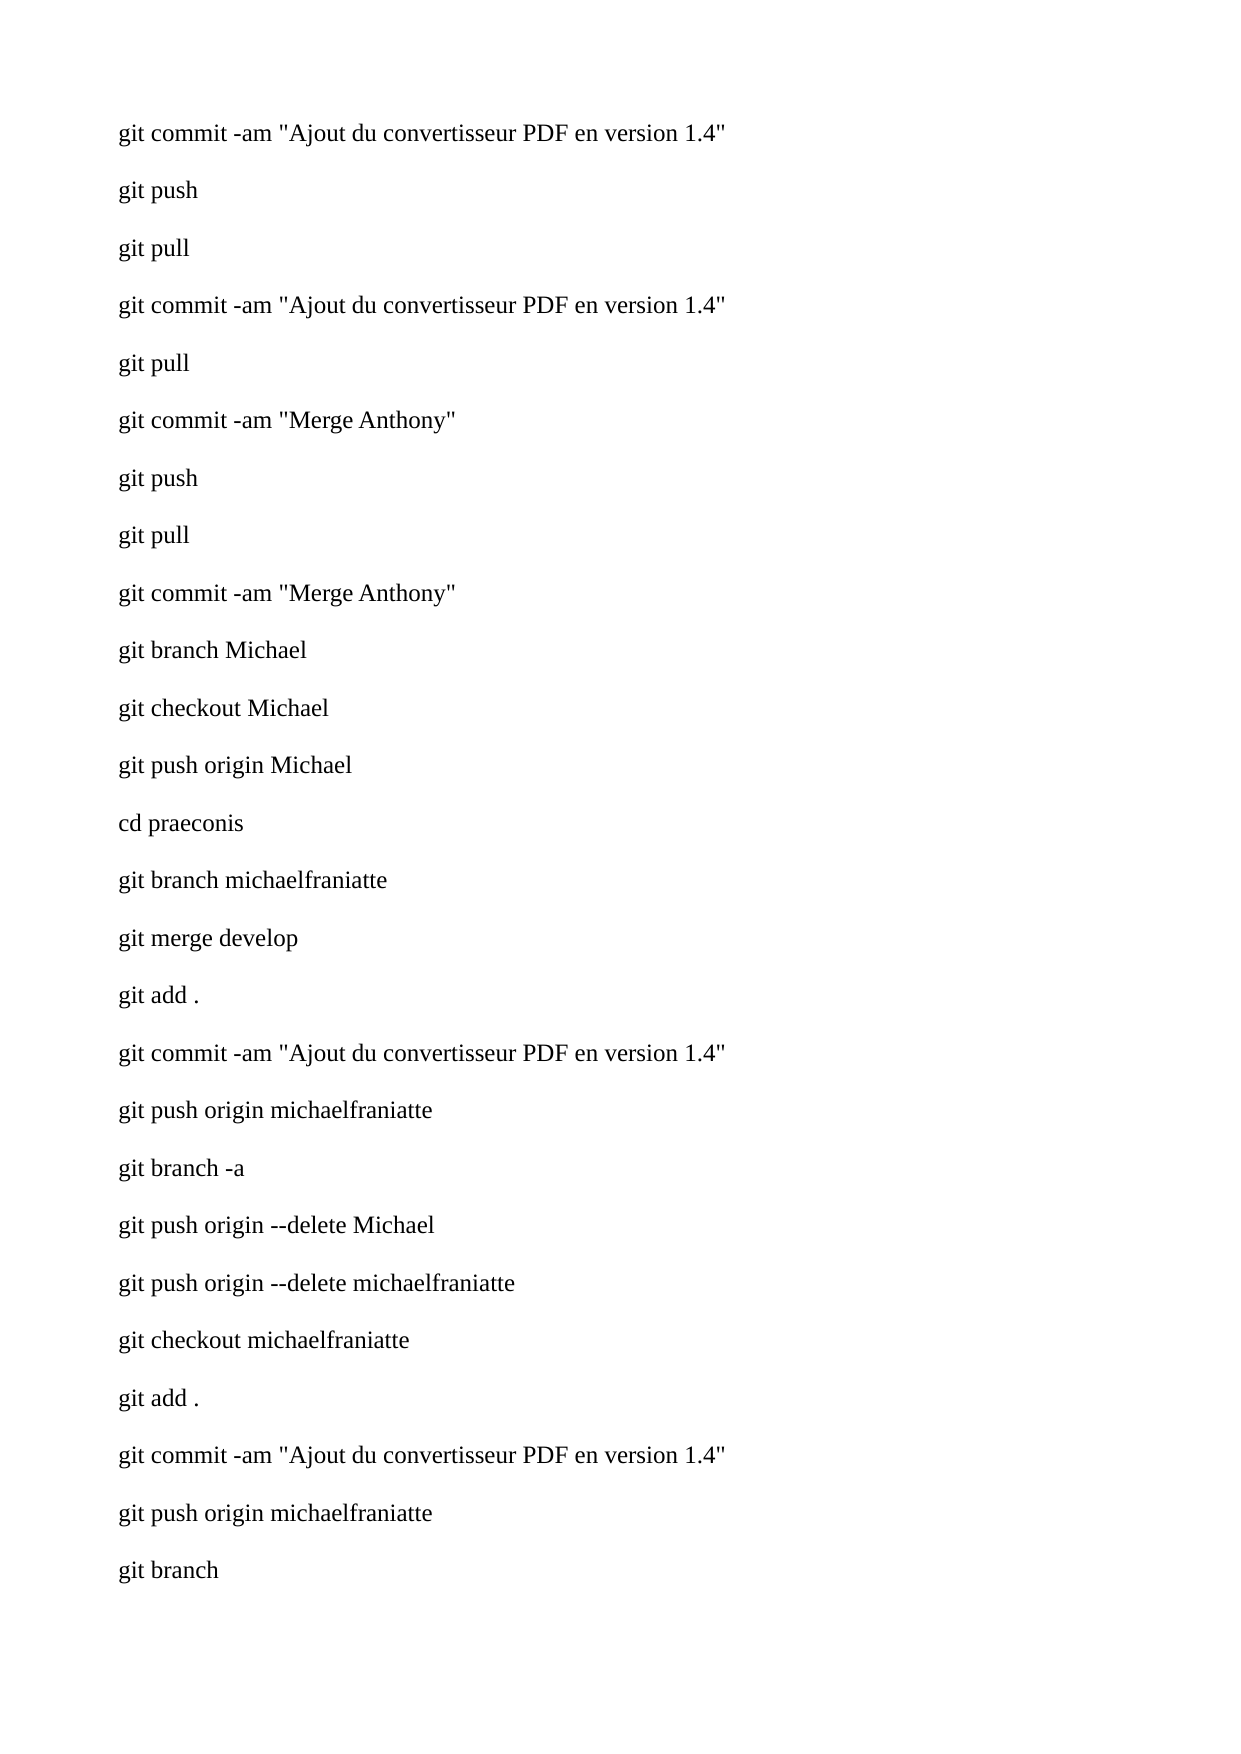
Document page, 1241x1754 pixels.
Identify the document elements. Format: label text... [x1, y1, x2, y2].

text git add . [118, 1383, 1122, 1412]
text git add . [118, 981, 1122, 1009]
text git commit -am "Ajout du convertisseur PDF en version 1.4" [118, 291, 1122, 319]
text git commit -am "Ajout du convertisseur PDF en version 1.4" [118, 1441, 1122, 1469]
text git commit -am "Ajout du convertisseur PDF en version 1.4" [118, 1038, 1122, 1067]
text git push origin Michael [118, 751, 1122, 779]
text git pull [118, 521, 1122, 549]
text git pull [118, 348, 1122, 377]
text git push [118, 463, 1122, 492]
text git branch -a [118, 1153, 1122, 1182]
text git push origin michaelfraniatte [118, 1498, 1122, 1527]
text git branch michaelfraniatte [118, 866, 1122, 894]
text git checkout michaelfraniatte [118, 1326, 1122, 1354]
text git branch [118, 1556, 1122, 1584]
text git merge develop [118, 923, 1122, 952]
text git branch Michael [118, 636, 1122, 664]
text git push origin --delete michaelfraniatte [118, 1268, 1122, 1297]
text cd praeconis [118, 808, 1122, 837]
text git pull [118, 233, 1122, 262]
text git push origin michaelfraniatte [118, 1096, 1122, 1124]
text git commit -am "Merge Anthony" [118, 578, 1122, 607]
text git commit -am "Ajout du convertisseur PDF en version 1.4" [118, 118, 1122, 147]
text git push [118, 176, 1122, 204]
text git commit -am "Merge Anthony" [118, 406, 1122, 434]
text git push origin --delete Michael [118, 1211, 1122, 1239]
text git checkout Michael [118, 693, 1122, 722]
